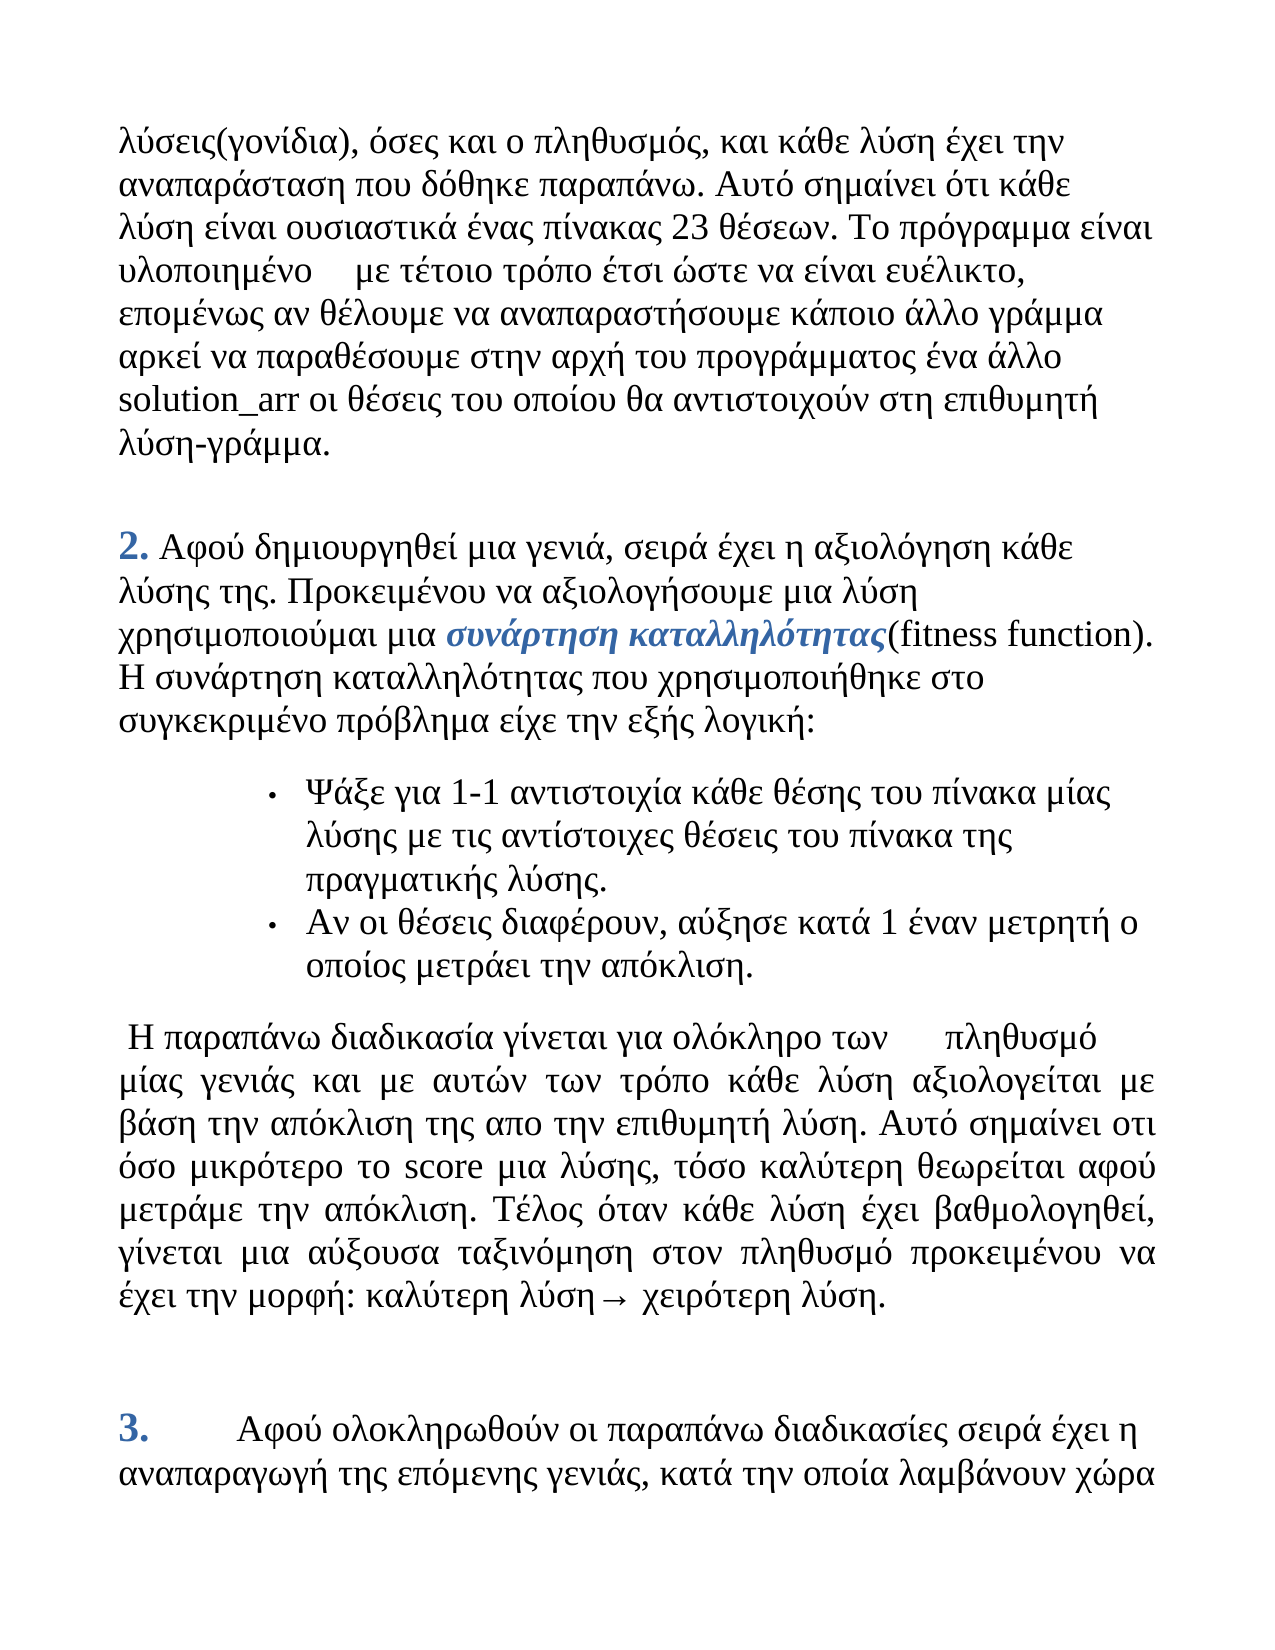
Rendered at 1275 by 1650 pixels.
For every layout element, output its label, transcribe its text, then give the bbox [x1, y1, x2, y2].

text Η παραπάνω διαδικασία γίνεται για ολόκληρο των πληθυσμό μίας γενιάς και με αυτών των τρόπο κάθε λύση αξιολογείται με βάση την απόκλιση της απο την επιθυμητή λύση. Αυτό σημαίνει οτι όσο μικρότερο το score μια λύσης, τόσο καλύτερη θεωρείται αφού μετράμε την απόκλιση. Τέλος όταν κάθε λύση έχει βαθμολογηθεί, γίνεται μια αύξουσα ταξινόμηση στον πληθυσμό προκειμένου να έχει την μορφή: καλύτερη λύση→ χειρότερη λύση. [118, 1014, 1157, 1316]
text λύσεις(γονίδια), όσες και ο πληθυσμός, και κάθε λύση έχει την αναπαράσταση που δόθηκε παραπάνω. Αυτό σημαίνει ότι κάθε λύση είναι ουσιαστικά ένας πίνακας 23 θέσεων. Το πρόγραμμα είναι υλοποιημένο με τέτοιο τρόπο έτσι ώστε να είναι ευέλικτο, επομένως αν θέλουμε να αναπαραστήσουμε κάποιο άλλο γράμμα αρκεί να παραθέσουμε στην αρχή του προγράμματος ένα άλλο solution_arr οι θέσεις του οποίου θα αντιστοιχούν στη επιθυμητή λύση-γράμμα. [118, 118, 1157, 463]
text 2. Αφού δημιουργηθεί μια γενιά, σειρά έχει η αξιολόγηση κάθε λύσης της. Προκειμένου να αξιολογήσουμε μια λύση χρησιμοποιούμαι μια συνάρτηση καταλληλότητας(fitness function). Η συνάρτηση καταλληλότητας που χρησιμοποιήθηκε στο συγκεκριμένο πρόβλημα είχε την εξής λογική: [118, 521, 1157, 741]
text 3. Αφού ολοκληρωθούν οι παραπάνω διαδικασίες σειρά έχει η αναπαραγωγή της επόμενης γενιάς, κατά την οποία λαμβάνουν χώρα [118, 1402, 1157, 1493]
list Ψάξε για 1-1 αντιστοιχία κάθε θέσης του πίνακα μίας λύσης με τις αντίστοιχες θέσεις του πίνακα της πραγματικής λύσης. [268, 770, 1157, 899]
list Αν οι θέσεις διαφέρουν, αύξησε κατά 1 έναν μετρητή ο οποίος μετράει την απόκλιση. [268, 899, 1157, 985]
